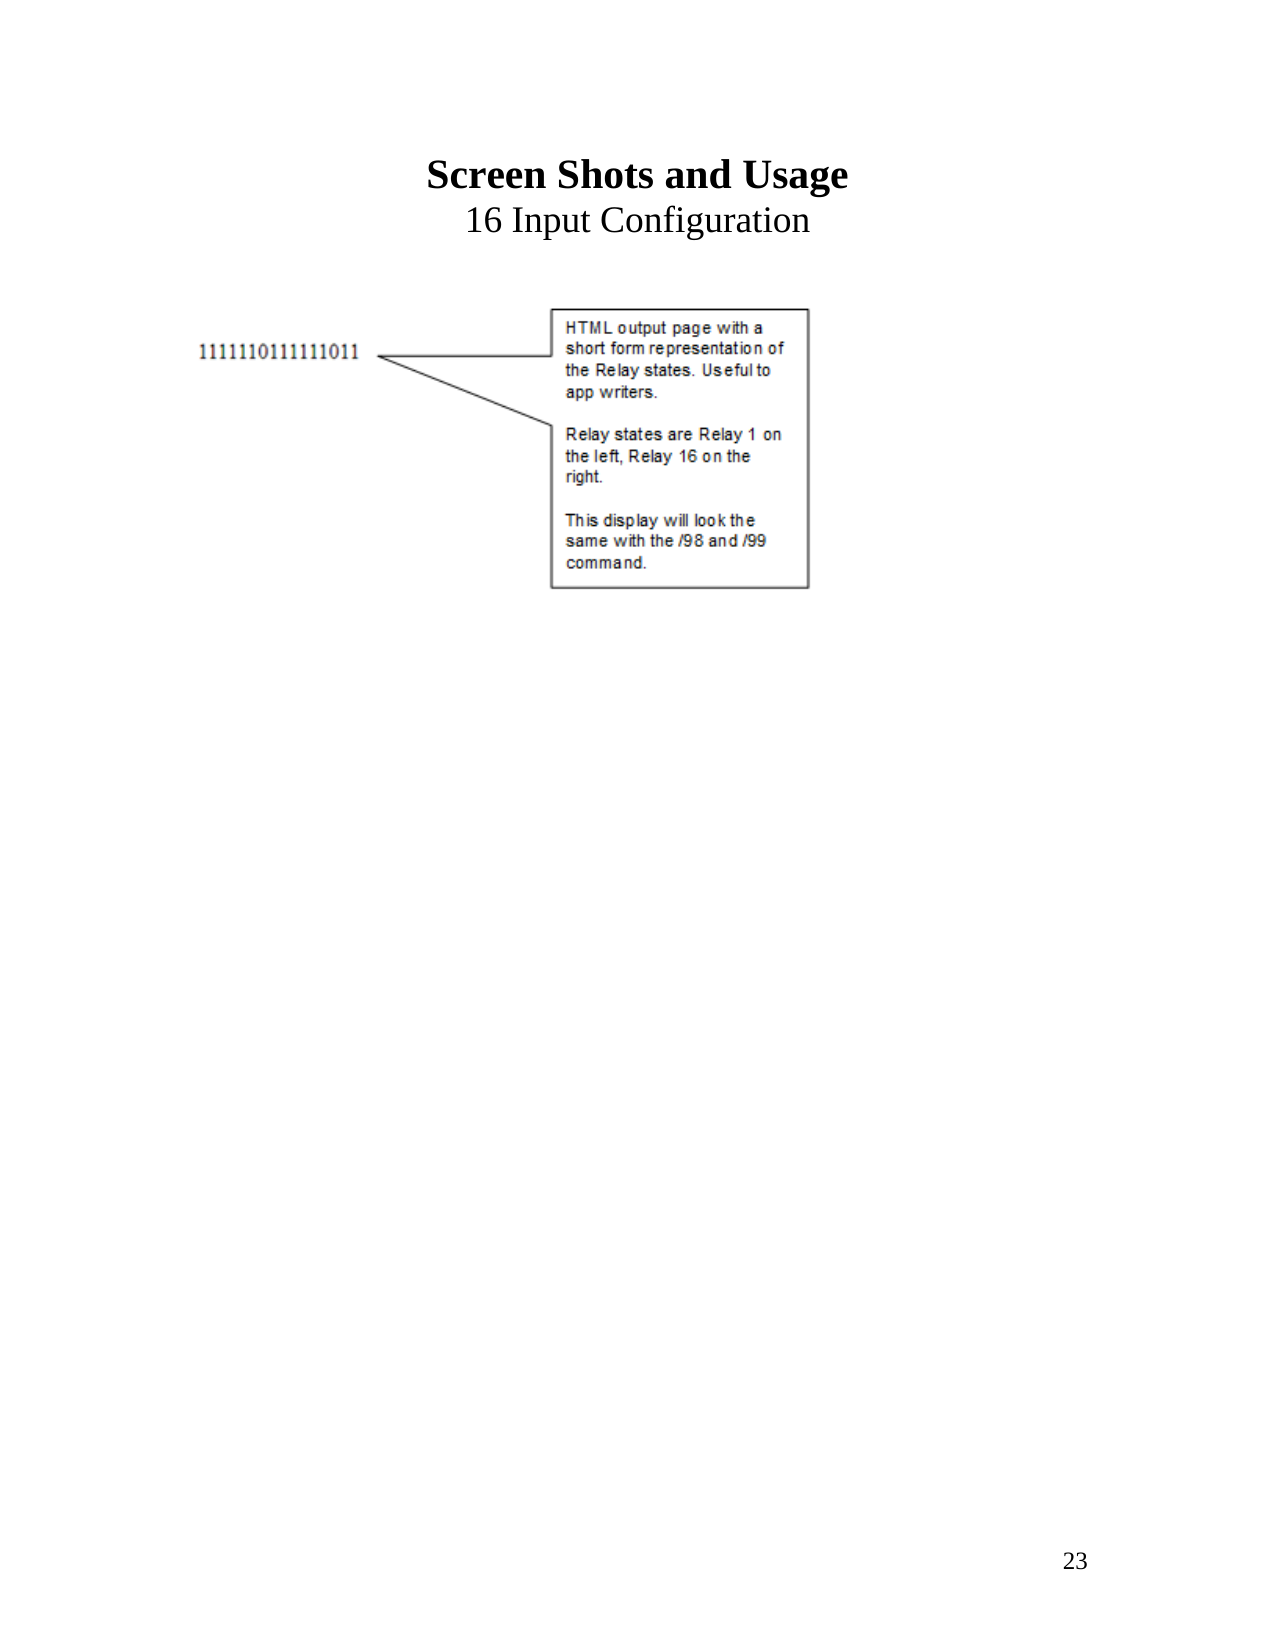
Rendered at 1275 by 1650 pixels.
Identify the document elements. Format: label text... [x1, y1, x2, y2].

text 16 Input Configuration [187, 198, 1087, 241]
picture [187, 298, 818, 597]
text Screen Shots and Usage [187, 150, 1087, 198]
